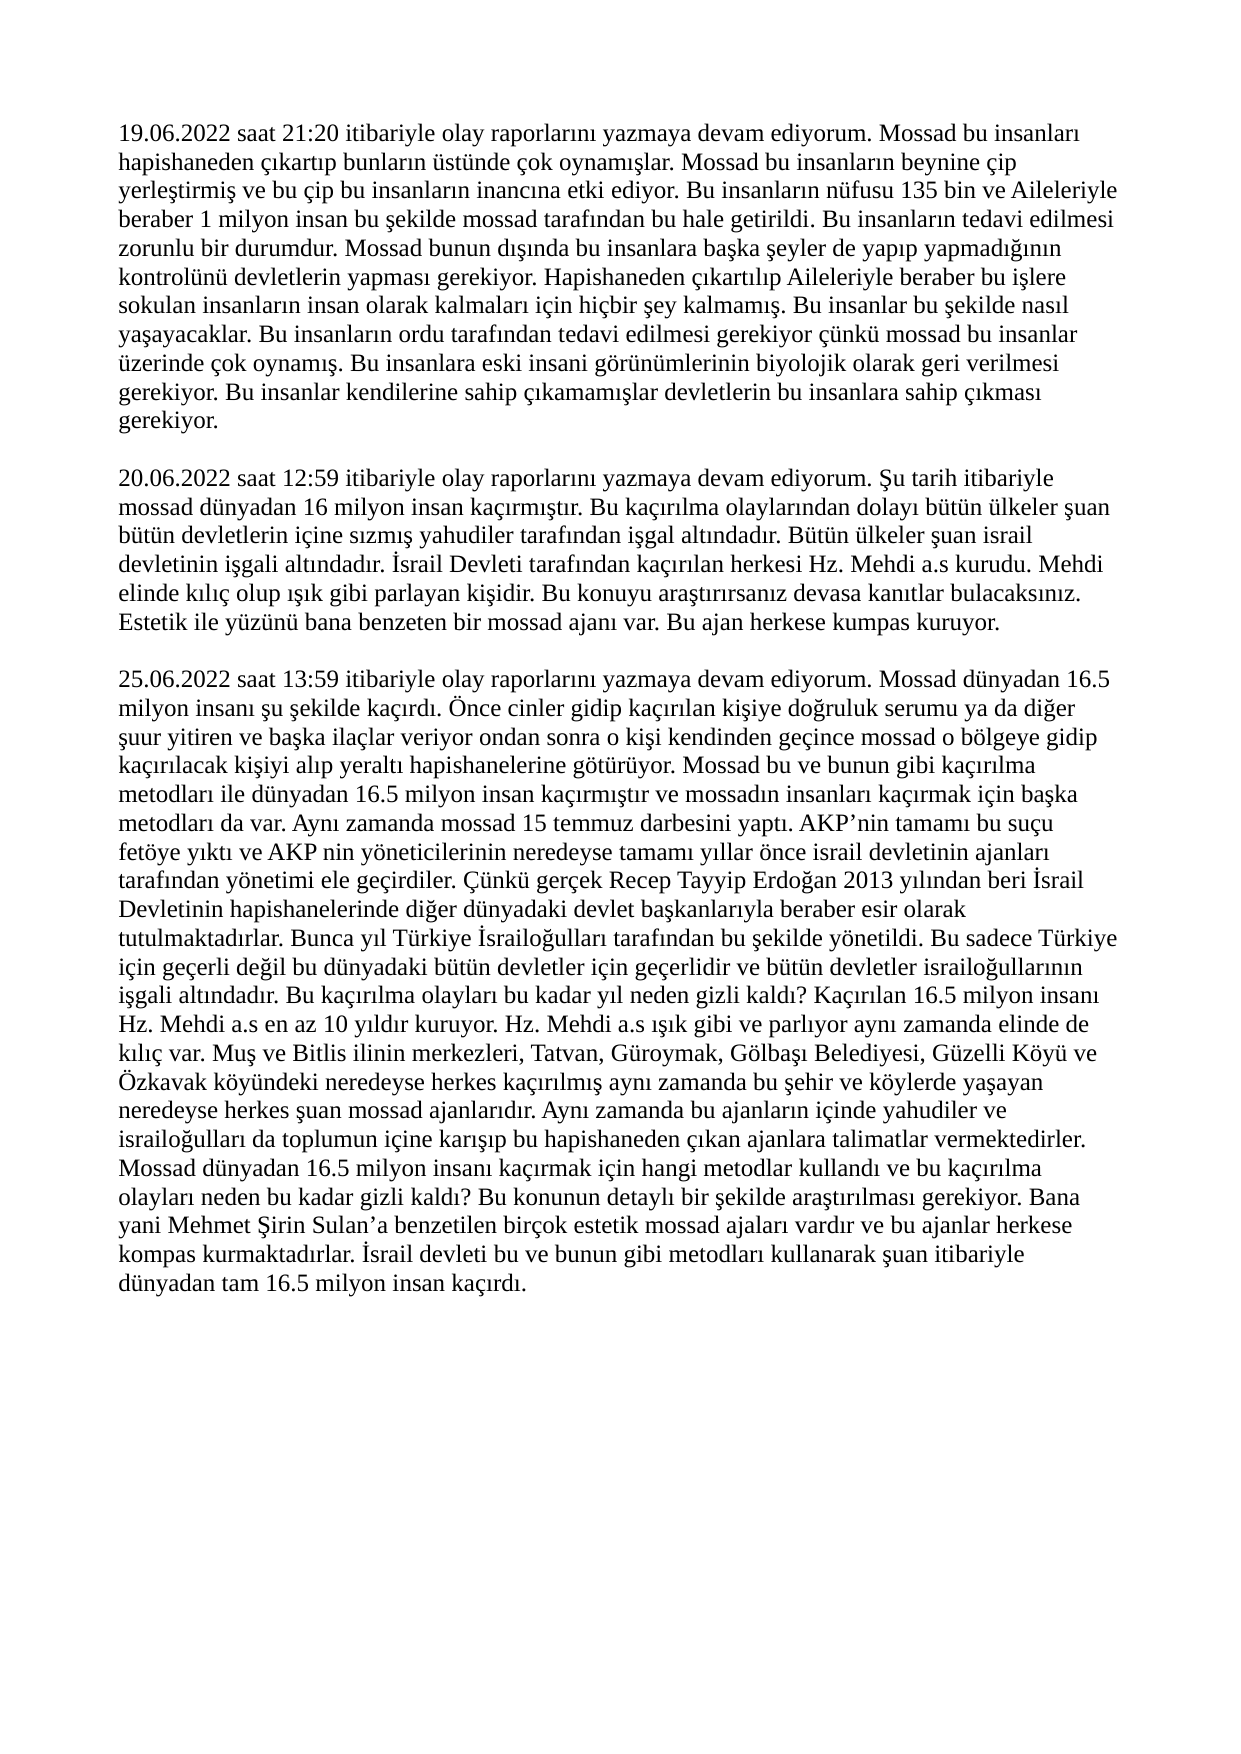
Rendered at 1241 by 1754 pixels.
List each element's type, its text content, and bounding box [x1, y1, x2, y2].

text 25.06.2022 saat 13:59 itibariyle olay raporlarını yazmaya devam ediyorum. Mossad dünyadan 16.5 milyon insanı şu şekilde kaçırdı. Önce cinler gidip kaçırılan kişiye doğruluk serumu ya da diğer şuur yitiren ve başka ilaçlar veriyor ondan sonra o kişi kendinden geçince mossad o bölgeye gidip kaçırılacak kişiyi alıp yeraltı hapishanelerine götürüyor. Mossad bu ve bunun gibi kaçırılma metodları ile dünyadan 16.5 milyon insan kaçırmıştır ve mossadın insanları kaçırmak için başka metodları da var. Aynı zamanda mossad 15 temmuz darbesini yaptı. AKP’nin tamamı bu suçu fetöye yıktı ve AKP nin yöneticilerinin neredeyse tamamı yıllar önce israil devletinin ajanları tarafından yönetimi ele geçirdiler. Çünkü gerçek Recep Tayyip Erdoğan 2013 yılından beri İsrail Devletinin hapishanelerinde diğer dünyadaki devlet başkanlarıyla beraber esir olarak tutulmaktadırlar. Bunca yıl Türkiye İsrailoğulları tarafından bu şekilde yönetildi. Bu sadece Türkiye için geçerli değil bu dünyadaki bütün devletler için geçerlidir ve bütün devletler israiloğullarının işgali altındadır. Bu kaçırılma olayları bu kadar yıl neden gizli kaldı? Kaçırılan 16.5 milyon insanı Hz. Mehdi a.s en az 10 yıldır kuruyor. Hz. Mehdi a.s ışık gibi ve parlıyor aynı zamanda elinde de kılıç var. Muş ve Bitlis ilinin merkezleri, Tatvan, Güroymak, Gölbaşı Belediyesi, Güzelli Köyü ve Özkavak köyündeki neredeyse herkes kaçırılmış aynı zamanda bu şehir ve köylerde yaşayan neredeyse herkes şuan mossad ajanlarıdır. Aynı zamanda bu ajanların içinde yahudiler ve israiloğulları da toplumun içine karışıp bu hapishaneden çıkan ajanlara talimatlar vermektedirler. Mossad dünyadan 16.5 milyon insanı kaçırmak için hangi metodlar kullandı ve bu kaçırılma olayları neden bu kadar gizli kaldı? Bu konunun detaylı bir şekilde araştırılması gerekiyor. Bana yani Mehmet Şirin Sulan’a benzetilen birçok estetik mossad ajaları vardır ve bu ajanlar herkese kompas kurmaktadırlar. İsrail devleti bu ve bunun gibi metodları kullanarak şuan itibariyle dünyadan tam 16.5 milyon insan kaçırdı. [118, 664, 1122, 1297]
text 20.06.2022 saat 12:59 itibariyle olay raporlarını yazmaya devam ediyorum. Şu tarih itibariyle mossad dünyadan 16 milyon insan kaçırmıştır. Bu kaçırılma olaylarından dolayı bütün ülkeler şuan bütün devletlerin içine sızmış yahudiler tarafından işgal altındadır. Bütün ülkeler şuan israil devletinin işgali altındadır. İsrail Devleti tarafından kaçırılan herkesi Hz. Mehdi a.s kurudu. Mehdi elinde kılıç olup ışık gibi parlayan kişidir. Bu konuyu araştırırsanız devasa kanıtlar bulacaksınız. Estetik ile yüzünü bana benzeten bir mossad ajanı var. Bu ajan herkese kumpas kuruyor. [118, 463, 1122, 636]
text 19.06.2022 saat 21:20 itibariyle olay raporlarını yazmaya devam ediyorum. Mossad bu insanları hapishaneden çıkartıp bunların üstünde çok oynamışlar. Mossad bu insanların beynine çip yerleştirmiş ve bu çip bu insanların inancına etki ediyor. Bu insanların nüfusu 135 bin ve Aileleriyle beraber 1 milyon insan bu şekilde mossad tarafından bu hale getirildi. Bu insanların tedavi edilmesi zorunlu bir durumdur. Mossad bunun dışında bu insanlara başka şeyler de yapıp yapmadığının kontrolünü devletlerin yapması gerekiyor. Hapishaneden çıkartılıp Aileleriyle beraber bu işlere sokulan insanların insan olarak kalmaları için hiçbir şey kalmamış. Bu insanlar bu şekilde nasıl yaşayacaklar. Bu insanların ordu tarafından tedavi edilmesi gerekiyor çünkü mossad bu insanlar üzerinde çok oynamış. Bu insanlara eski insani görünümlerinin biyolojik olarak geri verilmesi gerekiyor. Bu insanlar kendilerine sahip çıkamamışlar devletlerin bu insanlara sahip çıkması gerekiyor. [118, 118, 1122, 434]
